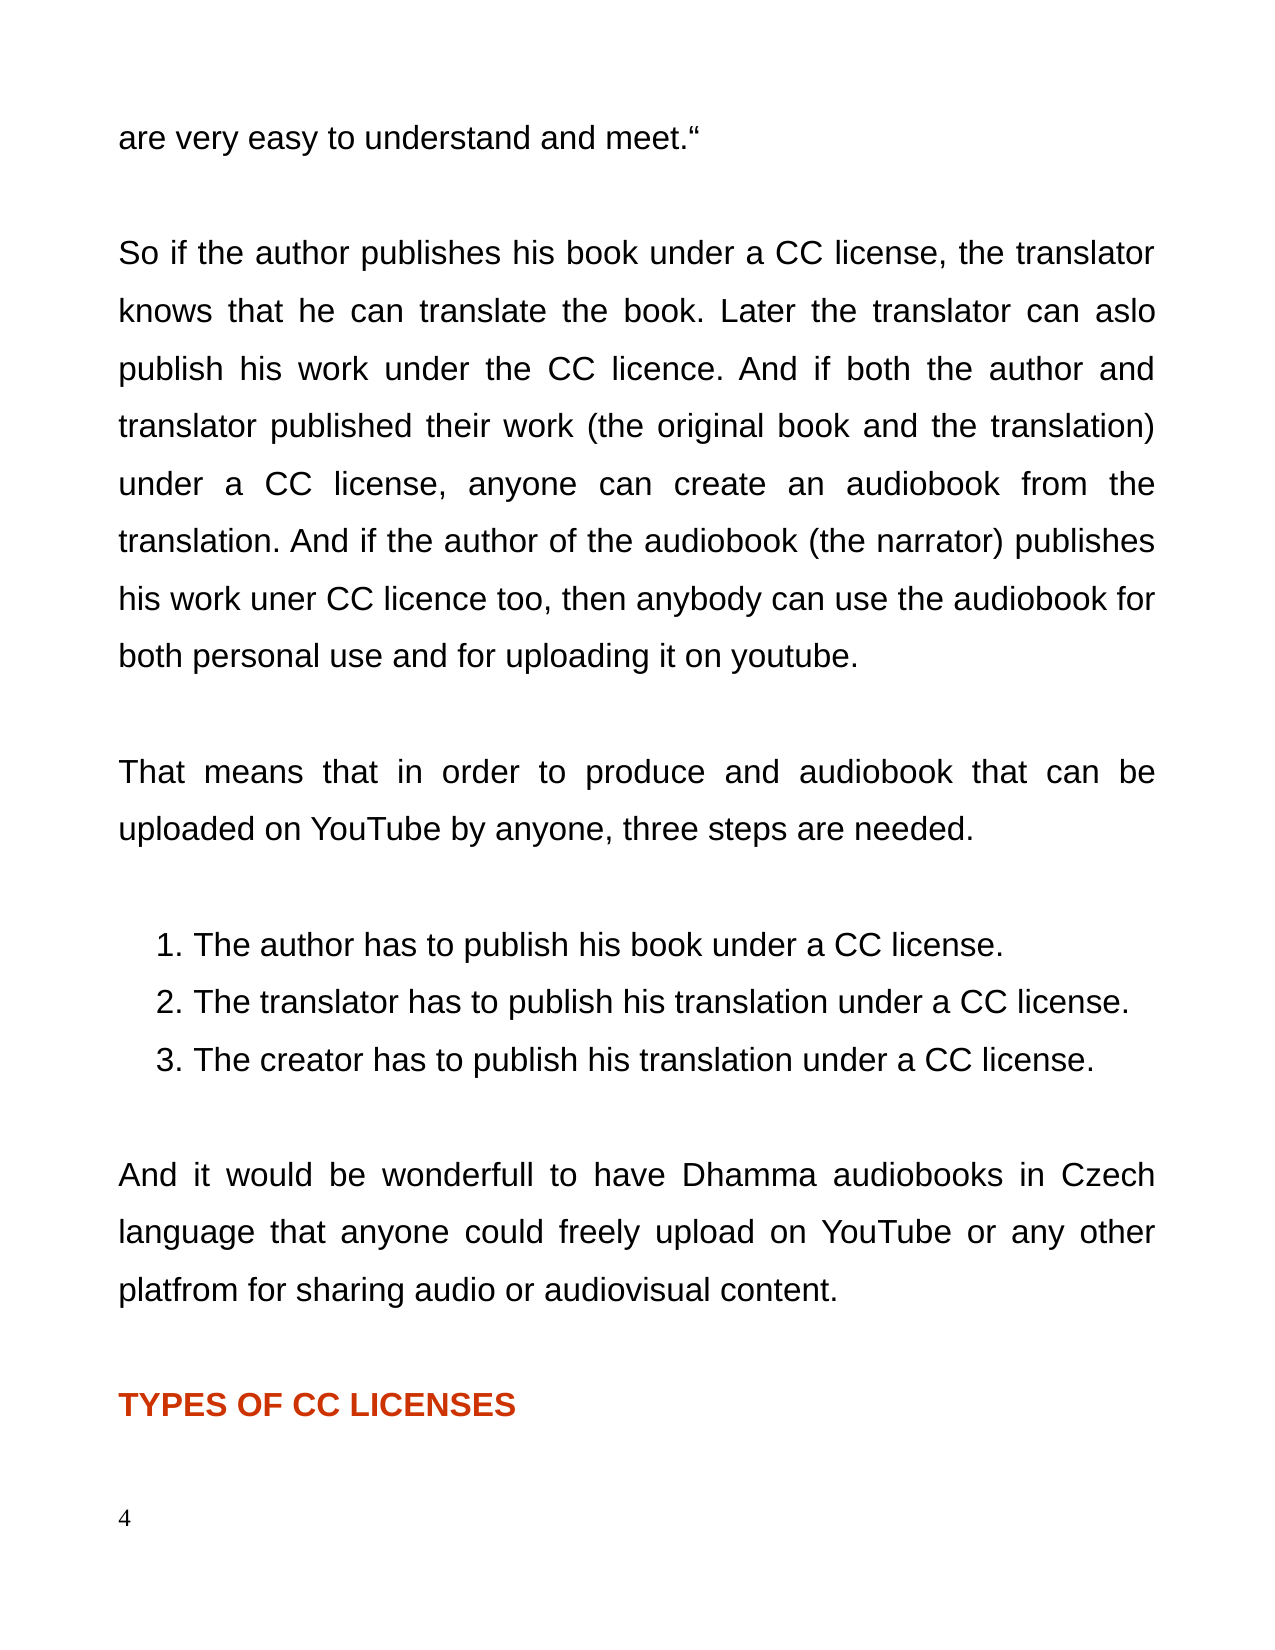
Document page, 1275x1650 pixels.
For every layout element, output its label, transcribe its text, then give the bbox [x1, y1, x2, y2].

text That means that in order to produce and audiobook that can be uploaded on YouTube by anyone, three steps are needed. [118, 752, 1157, 848]
list The creator has to publish his translation under a CC license. [156, 1040, 1157, 1078]
list The author has to publish his book under a CC license. [156, 924, 1157, 963]
text are very easy to understand and meet.“ [118, 118, 1157, 157]
list The translator has to publish his translation under a CC license. [156, 982, 1157, 1021]
text So if the author publishes his book under a CC license, the translator knows that he can translate the book. Later the translator can aslo publish his work under the CC licence. And if both the author and translator published their work (the original book and the translation) under a CC license, anyone can create an audiobook from the translation. And if the author of the audiobook (the narrator) publishes his work uner CC licence too, then anybody can use the audiobook for both personal use and for uploading it on youtube. [118, 233, 1157, 675]
text And it would be wonderfull to have Dhamma audiobooks in Czech language that anyone could freely upload on YouTube or any other platfrom for sharing audio or audiovisual content. [118, 1155, 1157, 1309]
text TYPES OF CC LICENSES [118, 1385, 1157, 1424]
